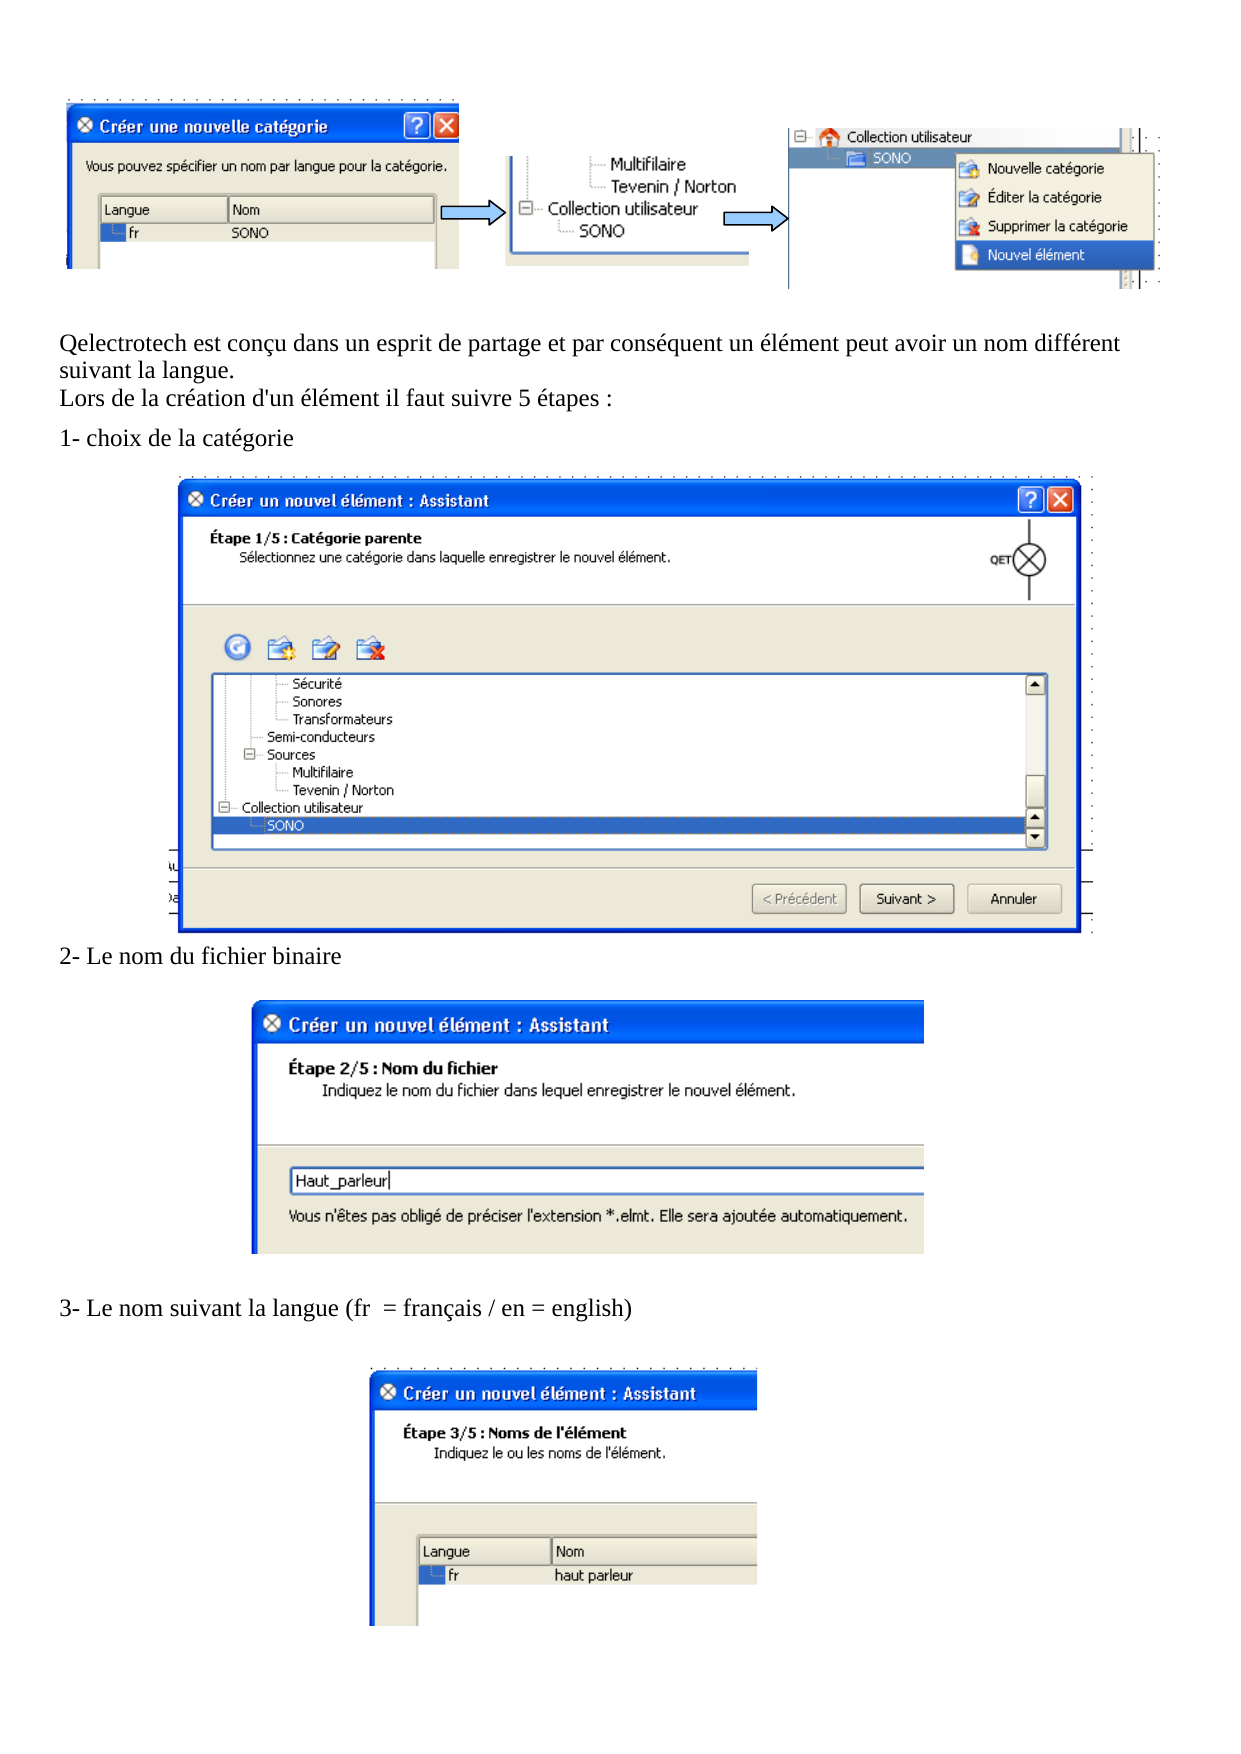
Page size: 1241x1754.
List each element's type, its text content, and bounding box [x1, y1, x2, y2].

text 3- Le nom suivant la langue (fr = français / en = english) [59, 1294, 1181, 1322]
picture [505, 156, 749, 266]
picture [168, 465, 1093, 942]
picture [66, 89, 459, 269]
picture [367, 1360, 758, 1626]
picture [249, 1000, 924, 1254]
text 2- Le nom du fichier binaire [59, 465, 1181, 969]
text Qelectrotech est conçu dans un esprit de partage et par conséquent un élément peut avoir un nom différent suivant la langue. Lors de la création d'un élément il faut suivre 5 étapes : [59, 329, 1181, 412]
text 1- choix de la catégorie [59, 424, 1181, 452]
picture [788, 128, 1160, 289]
